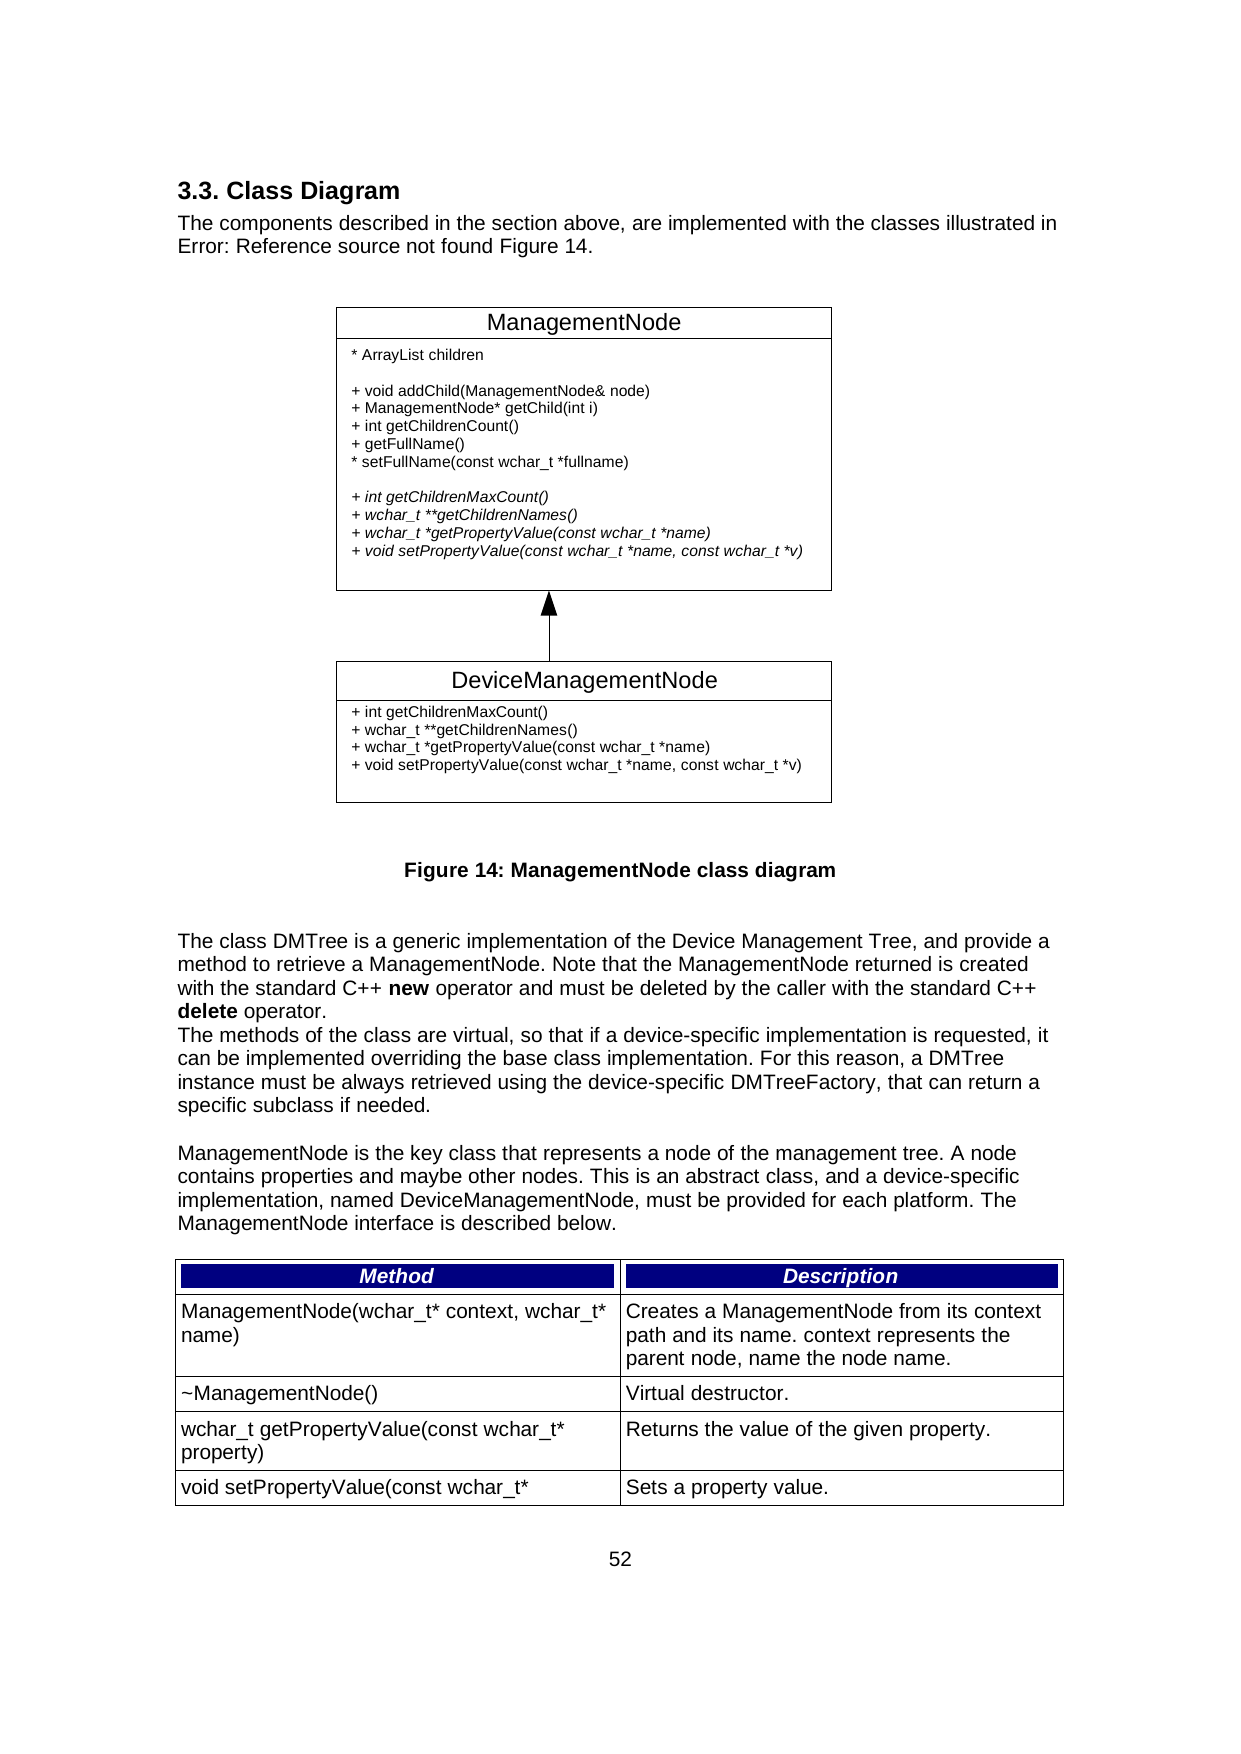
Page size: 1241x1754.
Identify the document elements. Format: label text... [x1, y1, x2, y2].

table_cell ~ManagementNode() [176, 1377, 620, 1411]
subtitle Class Diagram [177, 177, 1063, 205]
text The class DMTree is a generic implementation of the Device Management Tree, and provide a method to retrieve a ManagementNode. Note that the ManagementNode returned is created with the standard C++ new operator and must be deleted by the caller with the standard C++ delete operator. [177, 929, 1063, 1023]
table_cell wchar_t getPropertyValue(const wchar_t* property) [176, 1412, 620, 1470]
table_cell ManagementNode(wchar_t* context, wchar_t* name) [176, 1295, 620, 1376]
table_cell Creates a ManagementNode from its context path and its name. context represents the parent node, name the node name. [621, 1295, 1063, 1376]
table_cell void setPropertyValue(const wchar_t* [176, 1471, 620, 1505]
table_header Method [176, 1260, 620, 1294]
table_header Description [621, 1260, 1063, 1294]
table_cell Virtual destructor. [621, 1377, 1063, 1411]
text The components described in the section above, are implemented with the classes illustrated in Figure 14. [177, 211, 1063, 258]
table_cell Returns the value of the given property. [621, 1412, 1063, 1470]
text Figure 14: ManagementNode class diagram [297, 326, 944, 882]
table_cell Sets a property value. [621, 1471, 1063, 1505]
text ManagementNode is the key class that represents a node of the management tree. A node contains properties and maybe other nodes. This is an abstract class, and a device-specific implementation, named DeviceManagementNode, must be provided for each platform. The ManagementNode interface is described below. [177, 1141, 1063, 1235]
text The methods of the class are virtual, so that if a device-specific implementation is requested, it can be implemented overriding the base class implementation. For this reason, a DMTree instance must be always retrieved using the device-specific DMTreeFactory, that can return a specific subclass if needed. [177, 1023, 1063, 1117]
